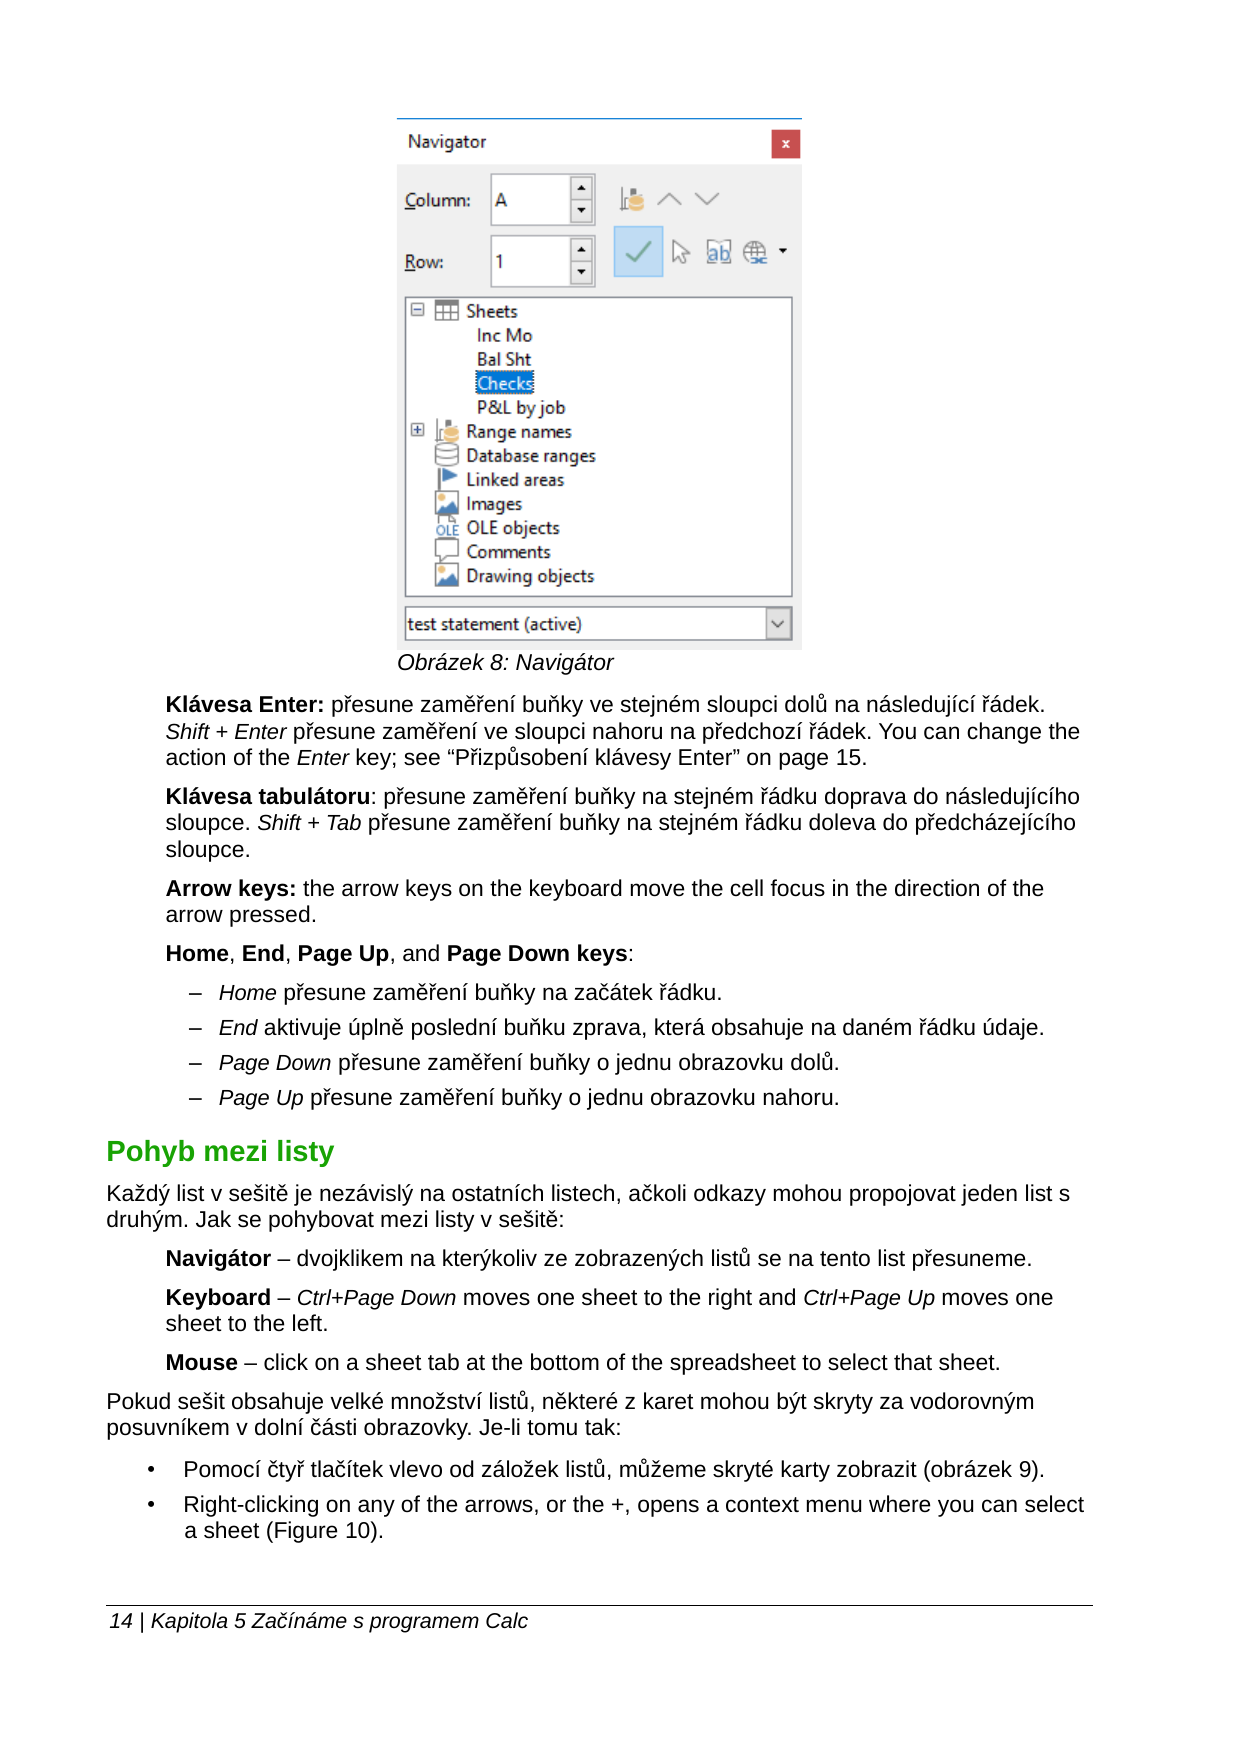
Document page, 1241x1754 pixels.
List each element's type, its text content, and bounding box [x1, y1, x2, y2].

text Klávesa Enter: přesune zaměření buňky ve stejném sloupci dolů na následující řádek. Shift + Enter přesune zaměření ve sloupci nahoru na předchozí řádek. You can change the action of the Enter key; see “Customizing the Enter key” on page 15. [165, 691, 1093, 771]
text Každý list v sešitě je nezávislý na ostatních listech, ačkoli odkazy mohou propojovat jeden list s druhým. Jak se pohybovat mezi listy v sešitě: [106, 1179, 1093, 1232]
subtitle Pohyb mezi listy [106, 1134, 1093, 1168]
list Pokud sešit obsahuje velké množství listů, některé z karet mohou být skryty za vodorovným posuvníkem v dolní části obrazovky. Je-li tomu tak: [106, 1388, 1093, 1440]
text Obrázek 8: Navigátor [397, 650, 802, 676]
list Right-clicking on any of the arrows, or the +, opens a context menu where you can select a sheet (Figure 10). [144, 1488, 1093, 1547]
picture [396, 118, 802, 650]
list Pomocí čtyř tlačítek vlevo od záložek listů, můžeme skryté karty zobrazit (obrázek 9). [144, 1453, 1093, 1482]
text Mouse – click on a sheet tab at the bottom of the spreadsheet to select that sheet. [165, 1349, 1093, 1375]
text Keyboard – Ctrl+Page Down moves one sheet to the right and Ctrl+Page Up moves one sheet to the left. [165, 1284, 1093, 1336]
list End aktivuje úplně poslední buňku zprava, která obsahuje na daném řádku údaje. [189, 1014, 1093, 1040]
text Navigátor – dvojklikem na kterýkoliv ze zobrazených listů se na tento list přesuneme. [165, 1245, 1093, 1271]
list Page Down přesune zaměření buňky o jednu obrazovku dolů. [189, 1049, 1093, 1075]
text Arrow keys: the arrow keys on the keyboard move the cell focus in the direction of the arrow pressed. [165, 874, 1093, 927]
list Page Up přesune zaměření buňky o jednu obrazovku nahoru. [189, 1084, 1093, 1111]
list Home přesune zaměření buňky na začátek řádku. [189, 979, 1093, 1005]
text Klávesa tabulátoru: přesune zaměření buňky na stejném řádku doprava do následujícího sloupce. Shift + Tab přesune zaměření buňky na stejném řádku doleva do předcházejícího sloupce. [165, 783, 1093, 862]
text Home, End, Page Up, and Page Down keys: [165, 940, 1093, 966]
